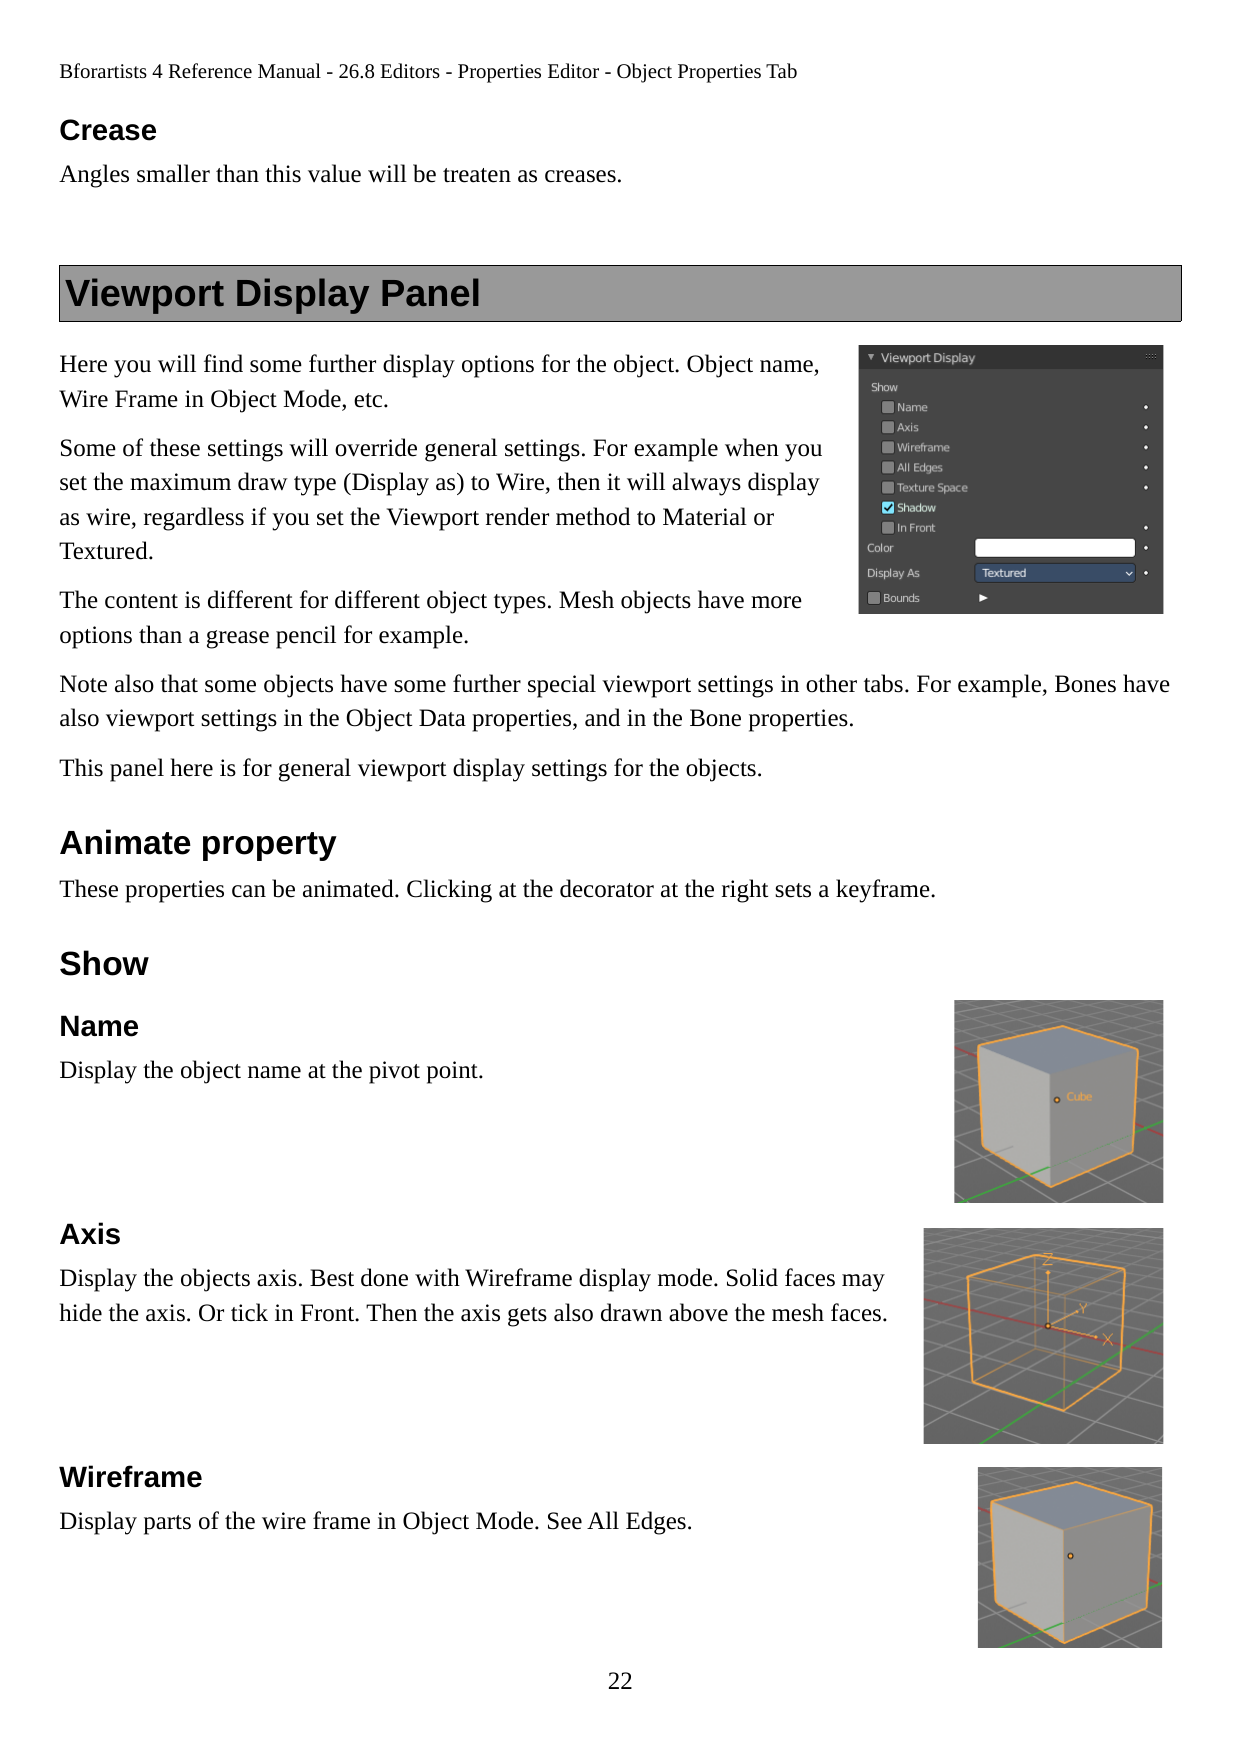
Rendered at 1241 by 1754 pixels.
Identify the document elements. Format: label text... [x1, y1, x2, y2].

text Note also that some objects have some further special viewport settings in other tabs. For example, Bones have also viewport settings in the Object Data properties, and in the Bone properties. [59, 669, 1181, 732]
subtitle Axis [59, 1217, 1181, 1251]
text These properties can be animated. Clicking at the decorator at the right sets a keyframe. [59, 874, 1181, 902]
picture [954, 1000, 1164, 1203]
subtitle Show [59, 943, 1181, 982]
text Here you will find some further display options for the object. Object name, Wire Frame in Object Mode, etc. [59, 349, 858, 413]
text Some of these settings will override general settings. For example when you set the maximum draw type (Display as) to Wire, then it will always display as wire, regardless if you set the Viewport render method to Material or Textured. [59, 433, 858, 565]
text This panel here is for general viewport display settings for the objects. [59, 753, 1181, 781]
subtitle [1164, 1009, 1181, 1043]
subtitle Crease [59, 113, 1181, 146]
text The content is different for different object types. Mesh objects have more options than a grease pencil for example. [59, 586, 1181, 649]
picture [858, 345, 1164, 614]
text Display the object name at the pivot point. [59, 1056, 954, 1084]
text Display parts of the wire frame in Object Mode. See All Edges. [59, 1506, 977, 1535]
text Display the objects axis. Best done with Wireframe display mode. Solid faces may hide the axis. Or tick in Front. Then the axis gets also drawn above the mesh faces. [59, 1263, 923, 1327]
subtitle Animate property [59, 822, 1181, 861]
picture [923, 1228, 1164, 1444]
text Angles smaller than this value will be treaten as creases. [59, 159, 1181, 188]
subtitle Name [59, 1009, 954, 1043]
subtitle Wireframe [59, 1460, 1181, 1493]
table_header Viewport Display Panel [60, 266, 1181, 321]
picture [977, 1467, 1163, 1648]
